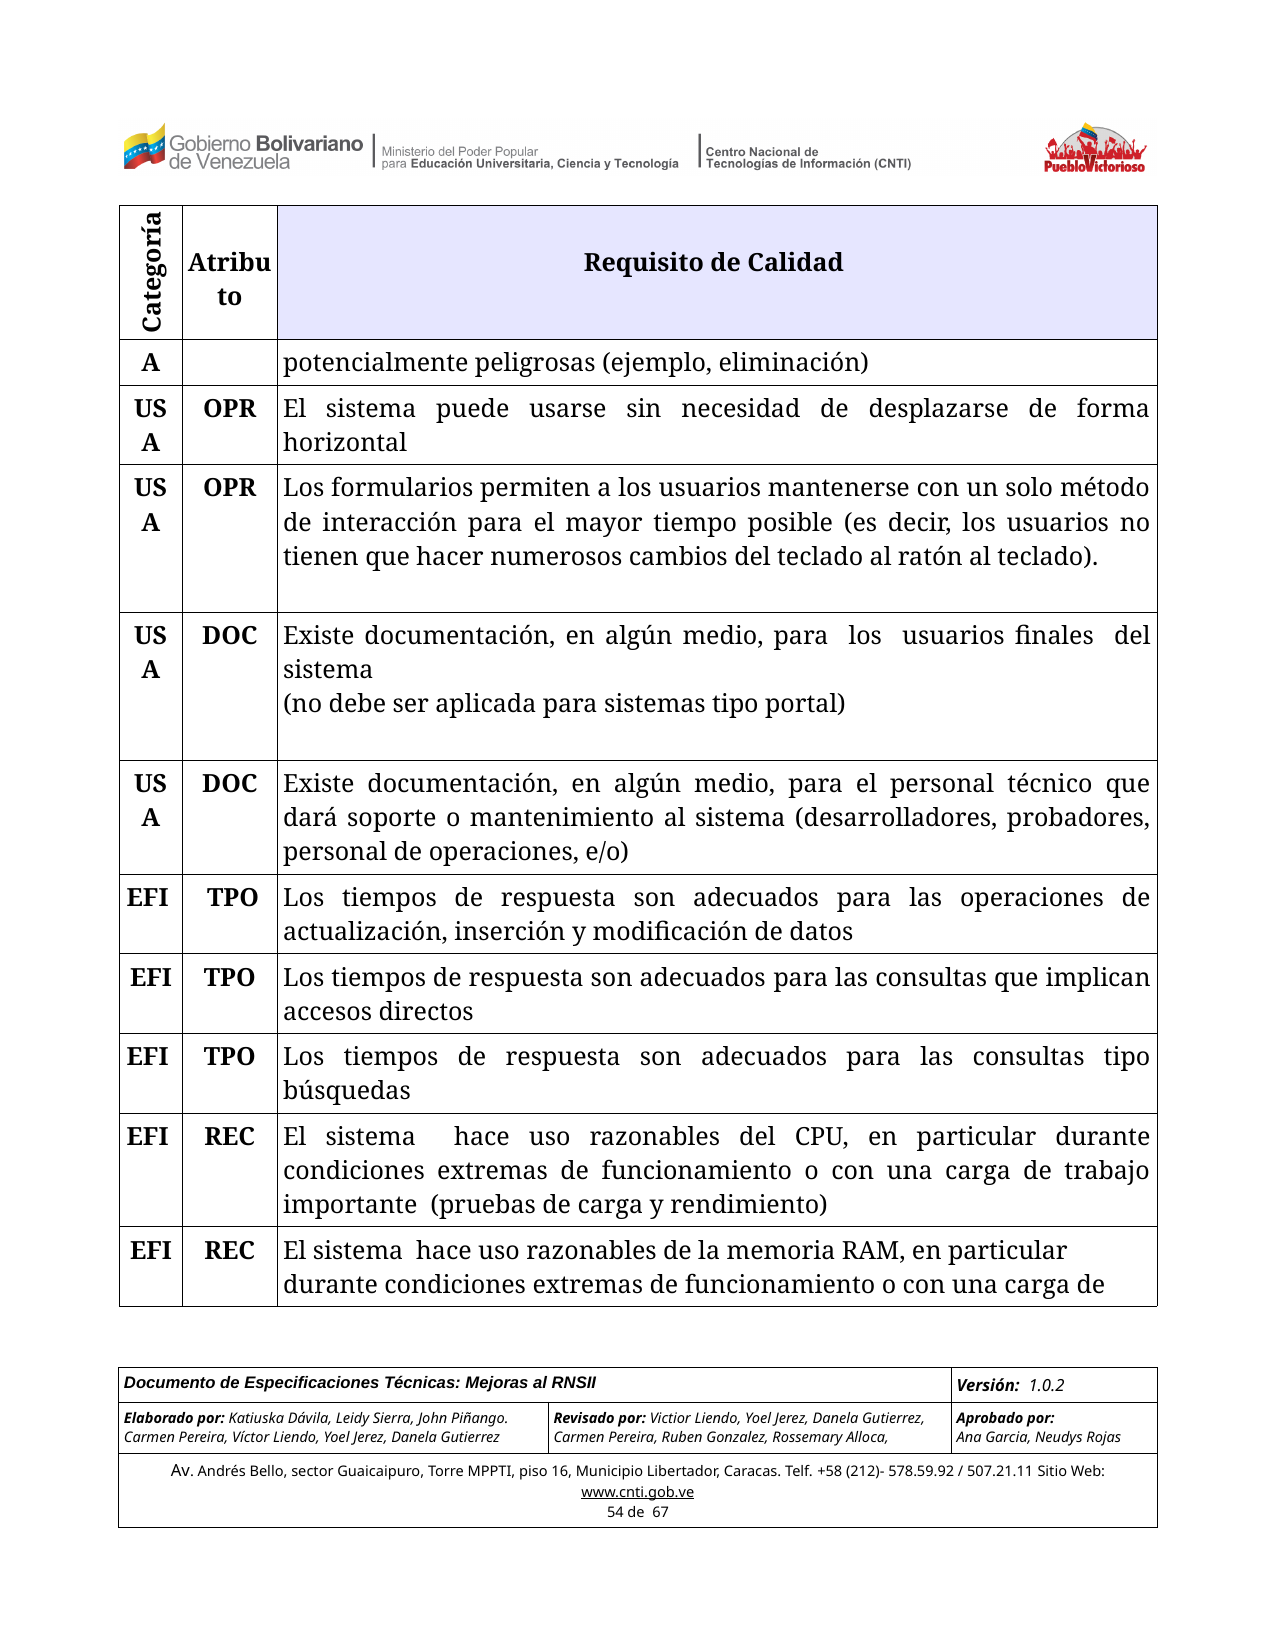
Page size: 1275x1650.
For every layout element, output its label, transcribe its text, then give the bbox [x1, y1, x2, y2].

table_cell TPO [183, 1034, 277, 1113]
table_cell El sistema hace uso razonables del CPU, en particular durante condiciones extremas de funcionamiento o con una carga de trabajo importante (pruebas de carga y rendimiento) [278, 1114, 1157, 1226]
table_cell Existe documentación, en algún medio, para los usuarios finales del sistema (no debe ser aplicada para sistemas tipo portal) [278, 613, 1157, 760]
table_cell EFI [120, 875, 182, 953]
table_cell EFI [120, 1114, 182, 1226]
table_cell OPR [183, 465, 277, 612]
table_cell Los tiempos de respuesta son adecuados para las consultas tipo búsquedas [278, 1034, 1157, 1113]
table_cell USA [120, 613, 182, 760]
table_cell OPR [183, 386, 277, 464]
picture [118, 118, 1157, 176]
table_cell USA [120, 386, 182, 464]
table_cell EFI [120, 954, 182, 1033]
table_header Categoría [120, 206, 182, 339]
table_cell potencialmente peligrosas (ejemplo, eliminación) [278, 340, 1157, 384]
table_cell TPO [183, 954, 277, 1033]
table_header Requisito de Calidad [278, 206, 1157, 339]
table_cell REC [183, 1114, 277, 1226]
table_cell DOC [183, 761, 277, 874]
table_cell USA [120, 761, 182, 874]
table_cell DOC [183, 613, 277, 760]
table_cell Existe documentación, en algún medio, para el personal técnico que dará soporte o mantenimiento al sistema (desarrolladores, probadores, personal de operaciones, e/o) [278, 761, 1157, 874]
table_cell EFI [120, 1034, 182, 1113]
table_cell A [120, 340, 182, 384]
table_cell USA [120, 465, 182, 612]
table_cell REC [183, 1227, 277, 1306]
table_cell Los formularios permiten a los usuarios mantenerse con un solo método de interacción para el mayor tiempo posible (es decir, los usuarios no tienen que hacer numerosos cambios del teclado al ratón al teclado). [278, 465, 1157, 612]
table_cell Los tiempos de respuesta son adecuados para las operaciones de actualización, inserción y modificación de datos [278, 875, 1157, 953]
table_cell El sistema puede usarse sin necesidad de desplazarse de forma horizontal [278, 386, 1157, 464]
table_cell TPO [183, 875, 277, 953]
table_cell EFI [120, 1227, 182, 1306]
table_cell Los tiempos de respuesta son adecuados para las consultas que implican accesos directos [278, 954, 1157, 1033]
table_header Atributo [183, 206, 277, 339]
table_cell [183, 340, 277, 384]
table_cell El sistema hace uso razonables de la memoria RAM, en particular durante condiciones extremas de funcionamiento o con una carga de [278, 1227, 1157, 1306]
